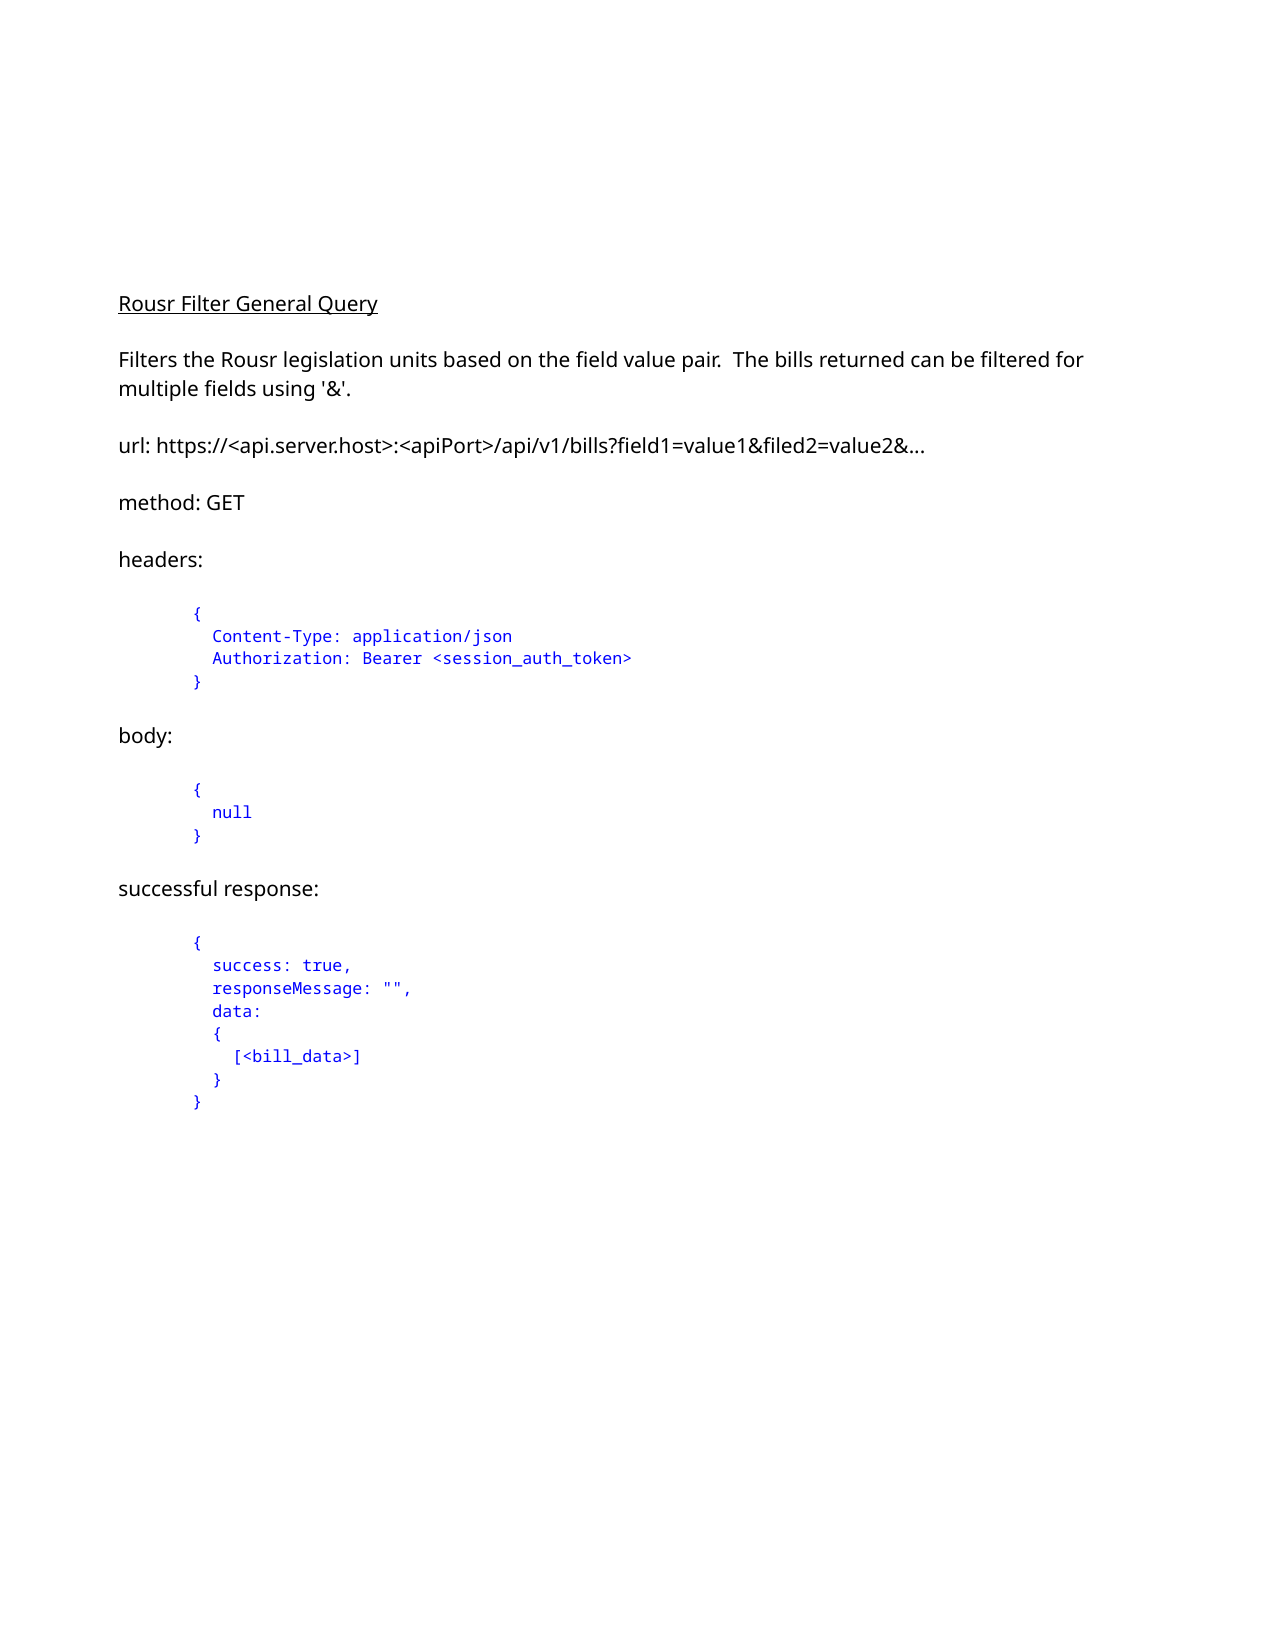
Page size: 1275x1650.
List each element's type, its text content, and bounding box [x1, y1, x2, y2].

text } [192, 1090, 1157, 1113]
text headers: [118, 545, 1157, 573]
text successful response: [118, 874, 1157, 903]
text [<bill_data>] [192, 1045, 1157, 1067]
text Authorization: Bearer <session_auth_token> [192, 647, 1157, 670]
text { [192, 602, 1157, 624]
text { [192, 778, 1157, 800]
text } [192, 823, 1157, 846]
text null [192, 800, 1157, 823]
text body: [118, 721, 1157, 749]
text { [192, 1022, 1157, 1045]
text method: GET [118, 488, 1157, 516]
text Rousr Filter General Query [118, 289, 1157, 317]
text Filters the Rousr legislation units based on the field value pair. The bills returned can be filtered for multiple fields using '&'. [118, 346, 1157, 402]
text } [192, 670, 1157, 692]
text Content-Type: application/json [192, 624, 1157, 647]
text data: [192, 999, 1157, 1022]
text url: https://<api.server.host>:<apiPort>/api/v1/bills?field1=value1&filed2=value2&... [118, 431, 1157, 459]
text responseMessage: "", [192, 977, 1157, 999]
text success: true, [192, 954, 1157, 977]
text { [192, 931, 1157, 954]
text } [192, 1067, 1157, 1090]
